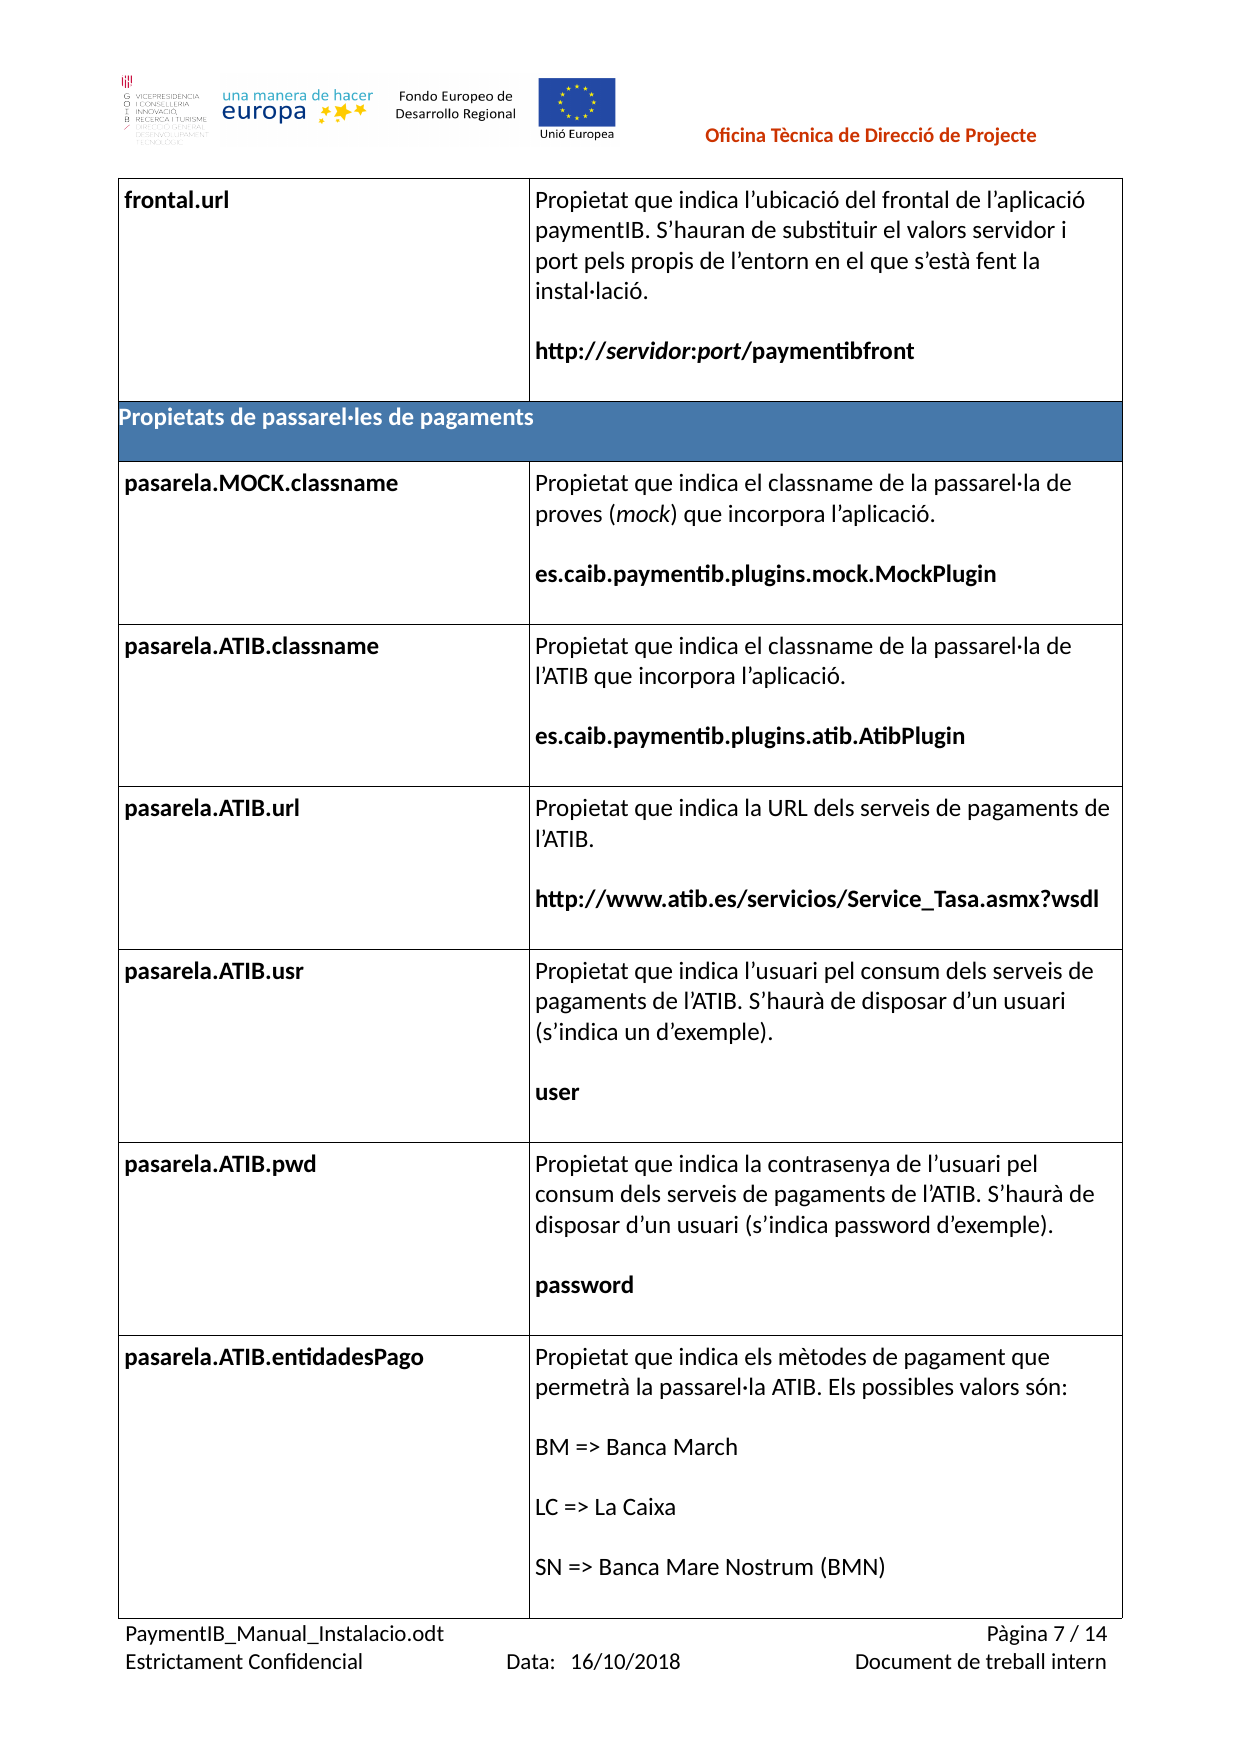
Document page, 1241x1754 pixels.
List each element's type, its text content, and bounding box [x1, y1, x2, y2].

table_cell Propietat que indica el classname de la passarel·la de proves (mock) que incorpora l’aplicació. es.caib.paymentib.plugins.mock.MockPlugin [530, 462, 1122, 624]
table_cell Propietat que indica l’ubicació del frontal de l’aplicació paymentIB. S’hauran de substituir el valors servidor i port pels propis de l’entorn en el que s’està fent la instal·lació. http://servidor:port/paymentibfront [530, 179, 1122, 401]
table_cell pasarela.ATIB.pwd [119, 1143, 529, 1335]
table_cell Propietat que indica l’usuari pel consum dels serveis de pagaments de l’ATIB. S’haurà de disposar d’un usuari (s’indica un d’exemple). user [530, 950, 1122, 1142]
table_cell pasarela.ATIB.url [119, 787, 529, 949]
table_cell pasarela.ATIB.usr [119, 950, 529, 1142]
table_cell Propietats de passarel·les de pagaments [119, 402, 1122, 461]
table_cell Propietat que indica els mètodes de pagament que permetrà la passarel·la ATIB. Els possibles valors són: BM => Banca March LC => La Caixa SN => Banca Mare Nostrum (BMN) [530, 1336, 1122, 1617]
picture [118, 73, 213, 147]
table_cell pasarela.MOCK.classname [119, 462, 529, 624]
table_cell pasarela.ATIB.classname [119, 625, 529, 786]
table_cell pasarela.ATIB.entidadesPago [119, 1336, 529, 1617]
table_cell Propietat que indica la URL dels serveis de pagaments de l’ATIB. http://www.atib.es/servicios/Service_Tasa.asmx?wsdl [530, 787, 1122, 949]
table_cell frontal.url [119, 179, 529, 401]
picture [219, 73, 621, 147]
table_cell Propietat que indica la contrasenya de l’usuari pel consum dels serveis de pagaments de l’ATIB. S’haurà de disposar d’un usuari (s’indica password d’exemple). password [530, 1143, 1122, 1335]
table_cell Propietat que indica el classname de la passarel·la de l’ATIB que incorpora l’aplicació. es.caib.paymentib.plugins.atib.AtibPlugin [530, 625, 1122, 786]
